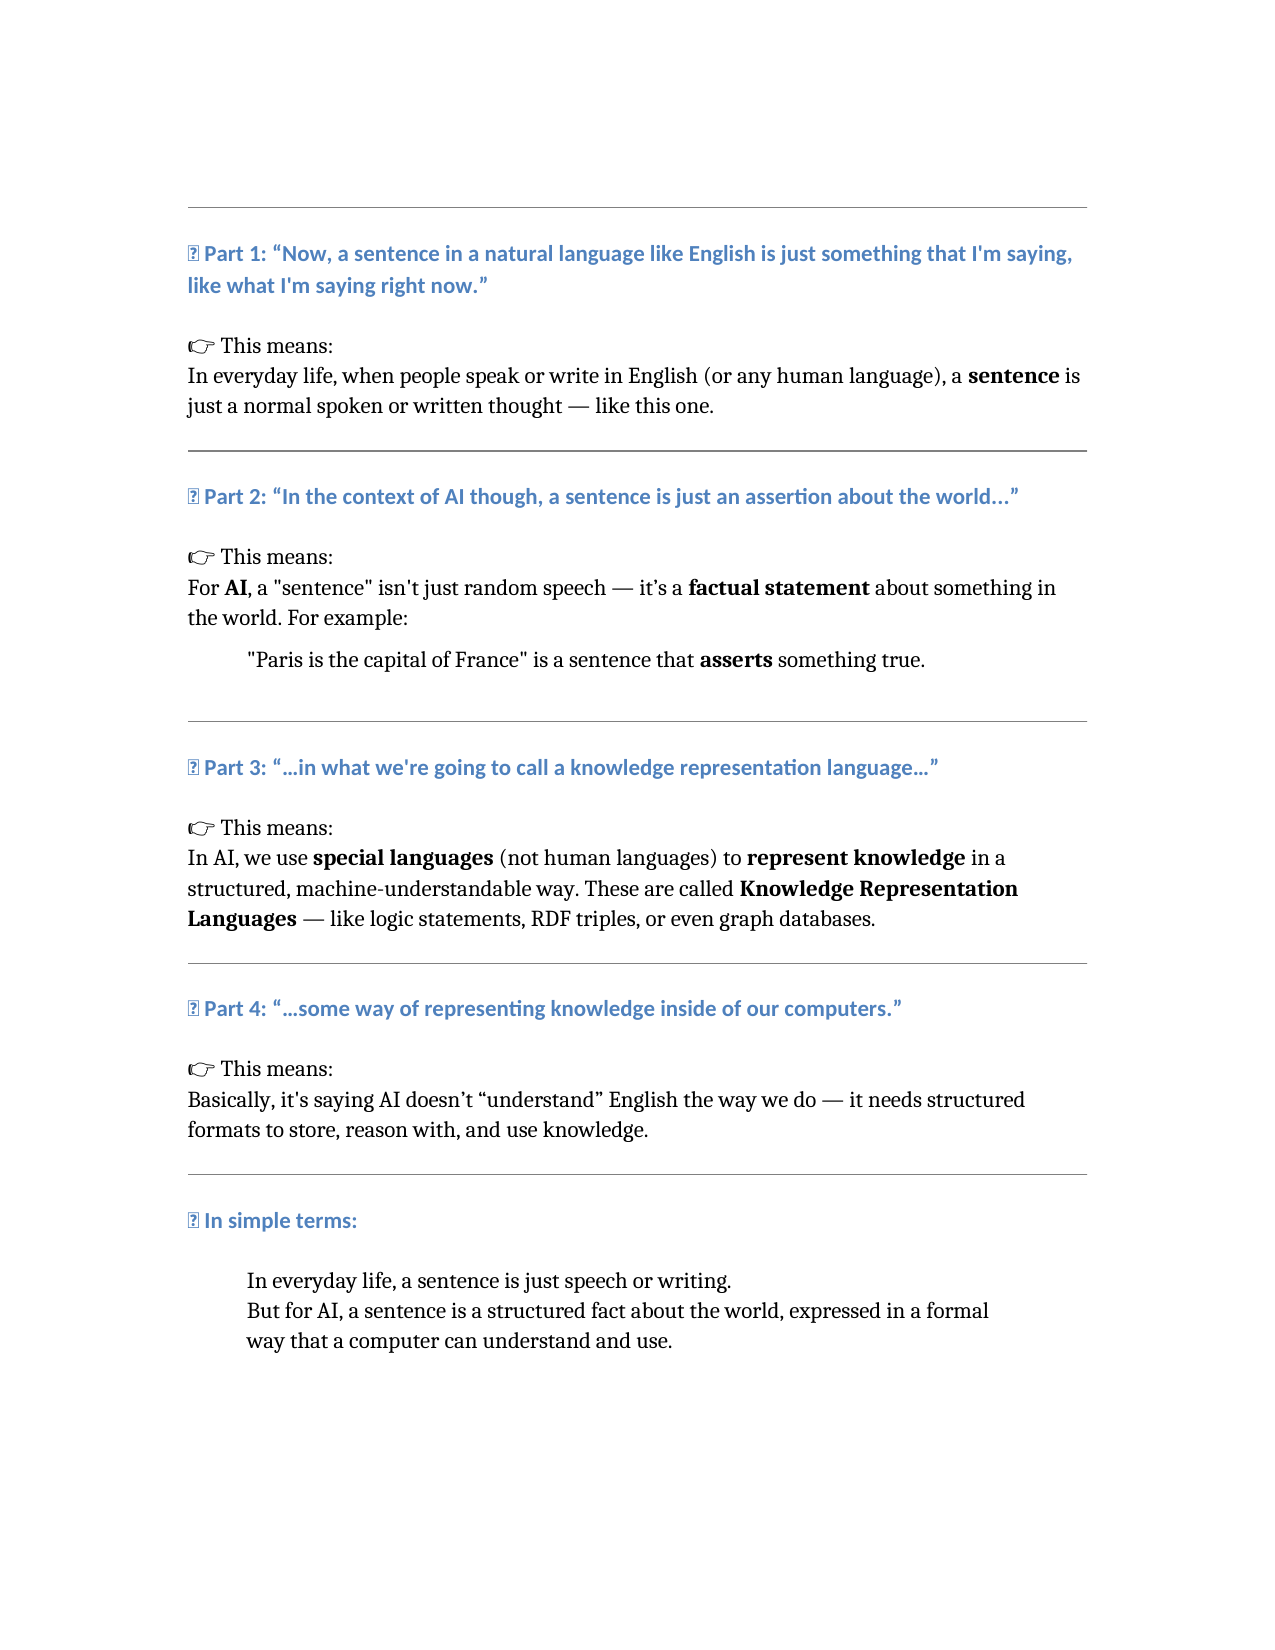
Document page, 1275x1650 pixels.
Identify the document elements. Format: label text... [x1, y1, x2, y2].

text 👉 This means: In AI, we use special languages (not human languages) to represent knowledge in a structured, machine-understandable way. These are called Knowledge Representation Languages — like logic statements, RDF triples, or even graph databases. [187, 815, 1087, 932]
subtitle ✅ In simple terms: [187, 1206, 1087, 1234]
text 👉 This means: Basically, it's saying AI doesn’t “understand” English the way we do — it needs structured formats to store, reason with, and use knowledge. [187, 1056, 1087, 1143]
text 👉 This means: In everyday life, when people speak or write in English (or any human language), a sentence is just a normal spoken or written thought — like this one. [187, 333, 1087, 420]
subtitle 🔹 Part 1: “Now, a sentence in a natural language like English is just something that I'm saying, like what I'm saying right now.” [187, 239, 1087, 299]
subtitle 🔹 Part 2: “In the context of AI though, a sentence is just an assertion about the world...” [187, 482, 1087, 510]
subtitle 🔹 Part 3: “…in what we're going to call a knowledge representation language…” [187, 753, 1087, 781]
text "Paris is the capital of France" is a sentence that asserts something true. [247, 647, 1028, 673]
text 👉 This means: For AI, a "sentence" isn't just random speech — it’s a factual statement about something in the world. For example: [187, 544, 1087, 631]
subtitle 🔹 Part 4: “…some way of representing knowledge inside of our computers.” [187, 994, 1087, 1023]
text In everyday life, a sentence is just speech or writing. But for AI, a sentence is a structured fact about the world, expressed in a formal way that a computer can understand and use. [247, 1267, 1028, 1354]
